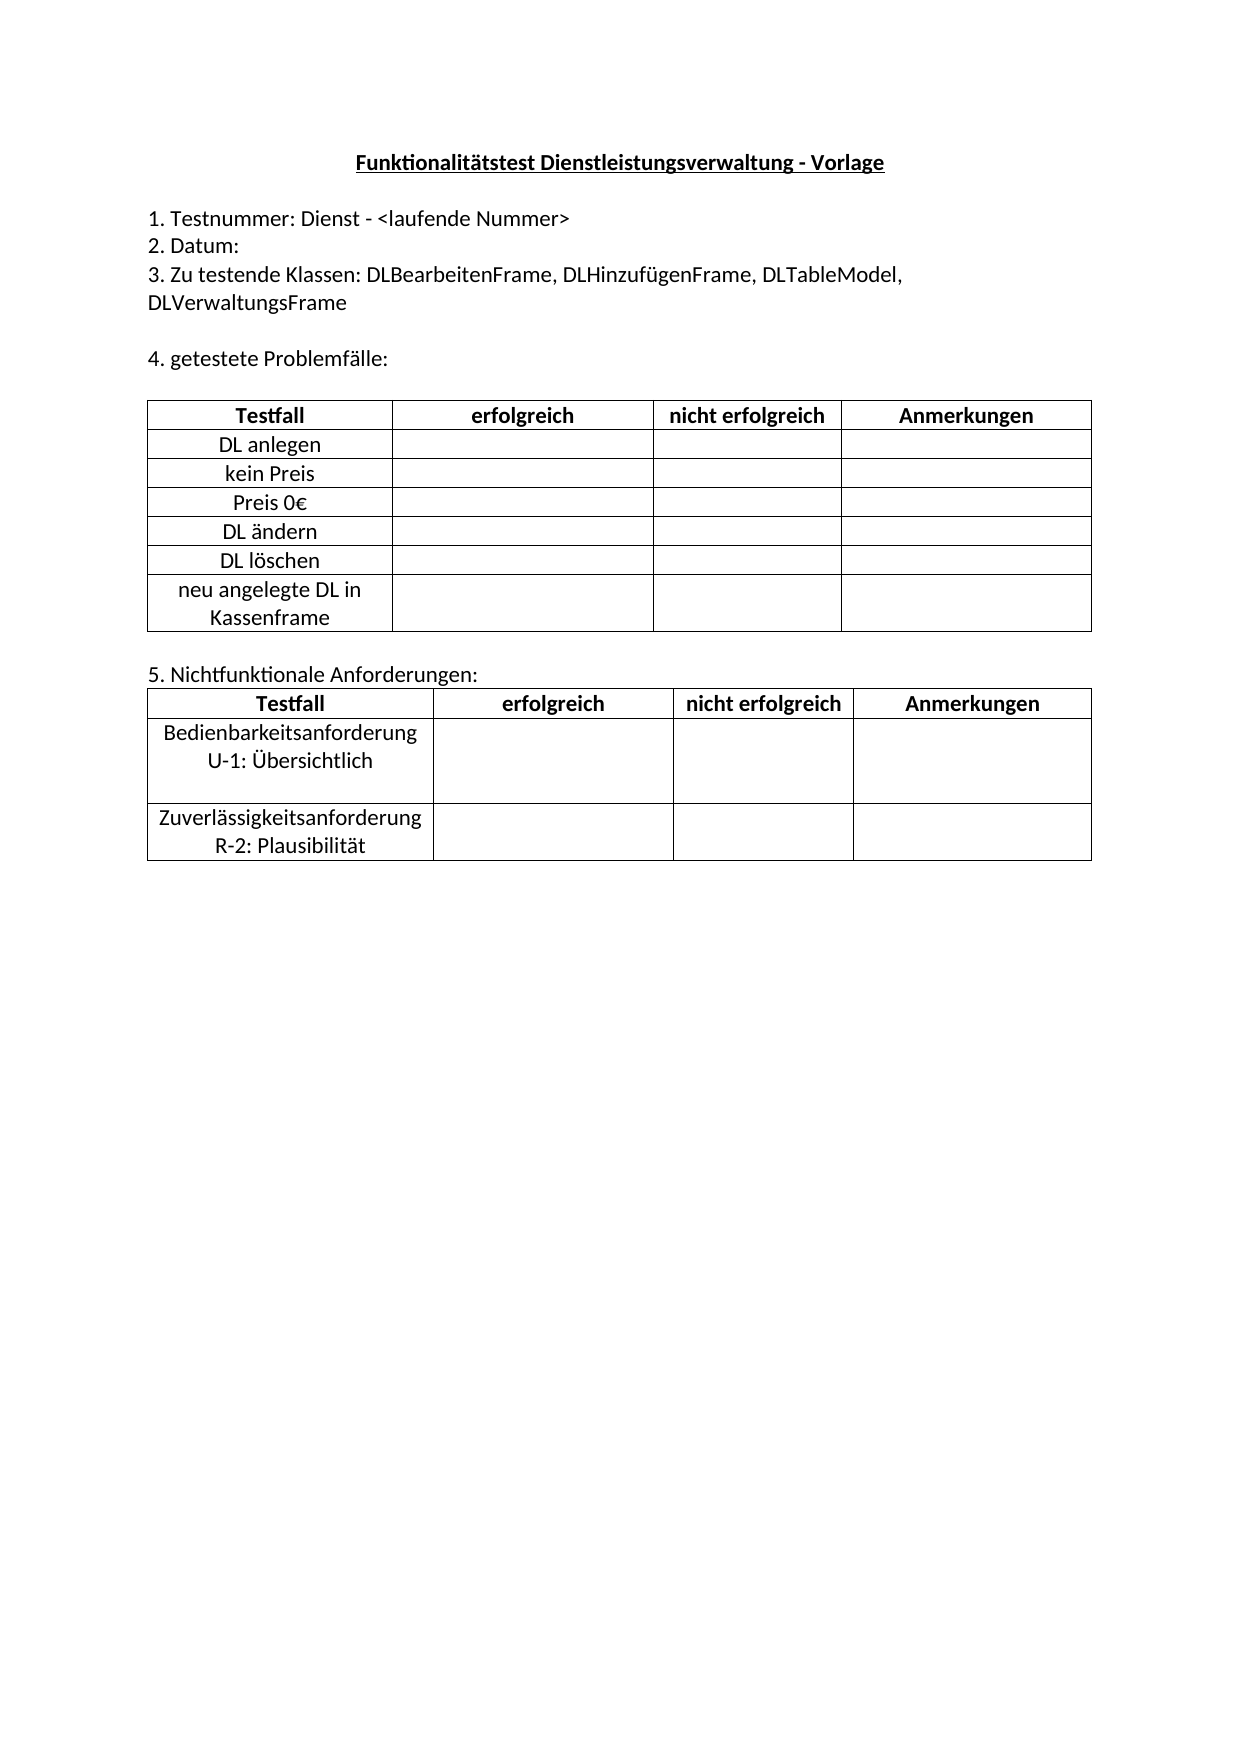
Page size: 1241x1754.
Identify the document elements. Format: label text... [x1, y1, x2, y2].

table_cell [674, 719, 853, 802]
table_header nicht erfolgreich [674, 689, 853, 717]
table_cell DL anlegen [148, 430, 392, 458]
table_header erfolgreich [434, 689, 673, 717]
table_cell [654, 459, 841, 487]
table_header Testfall [148, 689, 433, 717]
table_cell [393, 546, 653, 574]
table_cell [842, 546, 1091, 574]
table_cell [842, 575, 1091, 631]
table_cell [654, 546, 841, 574]
text 2. Datum: [148, 232, 1093, 260]
table_header Testfall [148, 401, 392, 429]
table_cell [393, 459, 653, 487]
table_cell [674, 804, 853, 859]
text 5. Nichtfunktionale Anforderungen: [148, 660, 1093, 688]
table_cell [393, 430, 653, 458]
text Funktionalitätstest Dienstleistungsverwaltung - Vorlage [148, 148, 1093, 176]
table_cell [842, 459, 1091, 487]
table_cell [842, 488, 1091, 516]
table_cell [854, 719, 1091, 802]
table_cell DL löschen [148, 546, 392, 574]
table_header Anmerkungen [854, 689, 1091, 717]
text 3. Zu testende Klassen: DLBearbeitenFrame, DLHinzufügenFrame, DLTableModel, DLVerwaltungsFrame [148, 260, 1093, 316]
text 1. Testnummer: Dienst - <laufende Nummer> [148, 204, 1093, 232]
table_cell [393, 517, 653, 545]
table_cell [654, 517, 841, 545]
table_cell [842, 430, 1091, 458]
table_cell kein Preis [148, 459, 392, 487]
table_cell Zuverlässigkeitsanforderung R-2: Plausibilität [148, 804, 433, 859]
table_cell [842, 517, 1091, 545]
table_cell [654, 575, 841, 631]
text 4. getestete Problemfälle: [148, 344, 1093, 372]
table_cell [434, 804, 673, 859]
table_cell Preis 0€ [148, 488, 392, 516]
table_cell DL ändern [148, 517, 392, 545]
table_cell neu angelegte DL in Kassenframe [148, 575, 392, 631]
table_cell [654, 430, 841, 458]
table_cell [654, 488, 841, 516]
table_cell [434, 719, 673, 802]
table_cell [393, 488, 653, 516]
table_cell [393, 575, 653, 631]
table_cell Bedienbarkeitsanforderung U-1: Übersichtlich [148, 719, 433, 802]
table_header nicht erfolgreich [654, 401, 841, 429]
table_cell [854, 804, 1091, 859]
table_header Anmerkungen [842, 401, 1091, 429]
table_header erfolgreich [393, 401, 653, 429]
